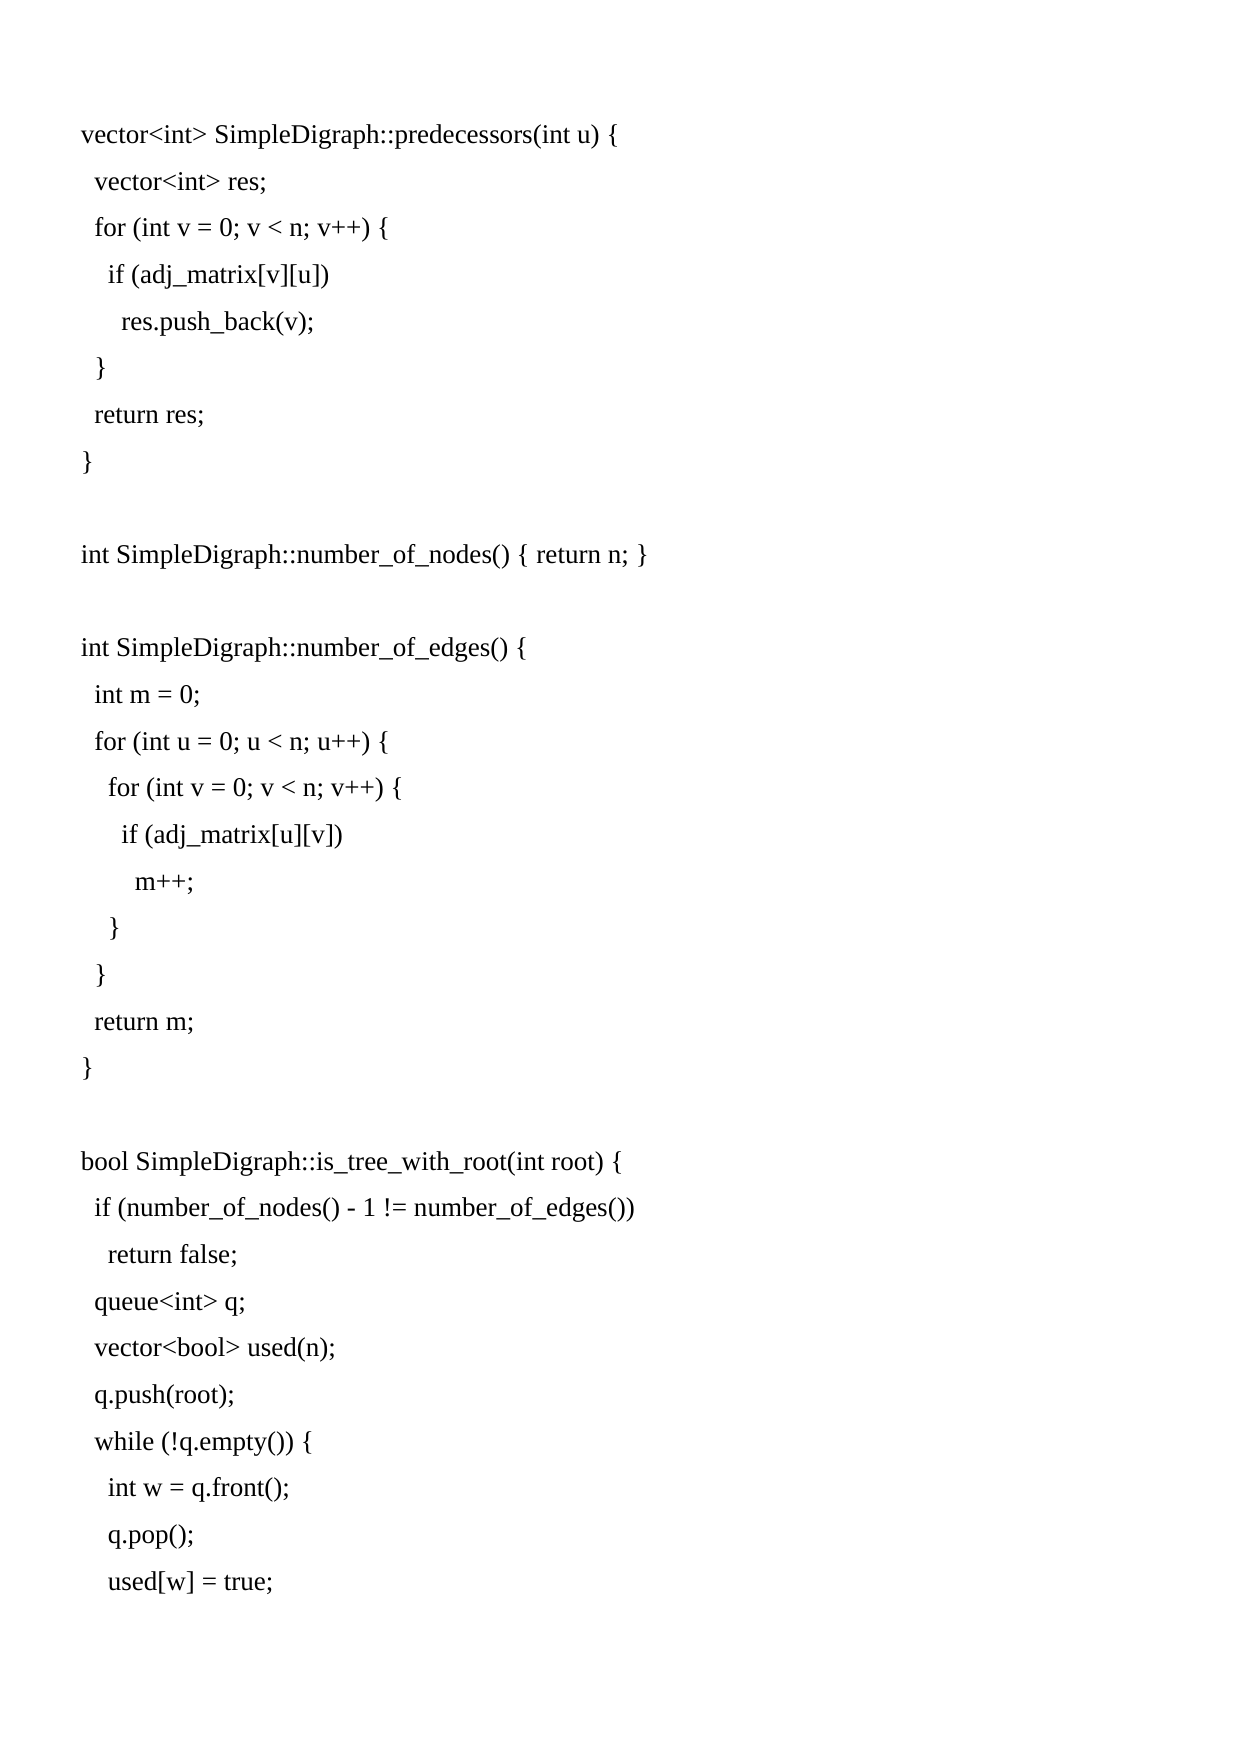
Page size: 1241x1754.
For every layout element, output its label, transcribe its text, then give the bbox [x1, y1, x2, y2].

list } [81, 958, 1122, 989]
list for (int v = 0; v < n; v++) { [81, 211, 1122, 243]
list q.push(root); [81, 1378, 1122, 1409]
list if (adj_matrix[u][v]) [81, 818, 1122, 849]
list for (int v = 0; v < n; v++) { [81, 771, 1122, 803]
list int m = 0; [81, 678, 1122, 709]
list q.pop(); [81, 1518, 1122, 1549]
list if (number_of_nodes() - 1 != number_of_edges()) [81, 1191, 1122, 1223]
list if (adj_matrix[v][u]) [81, 258, 1122, 289]
list bool SimpleDigraph::is_tree_with_root(int root) { [81, 1145, 1122, 1176]
list vector<int> SimpleDigraph::predecessors(int u) { [81, 118, 1122, 149]
list int SimpleDigraph::number_of_nodes() { return n; } [81, 538, 1122, 569]
list res.push_back(v); [81, 305, 1122, 336]
list for (int u = 0; u < n; u++) { [81, 725, 1122, 756]
list vector<int> res; [81, 165, 1122, 196]
list vector<bool> used(n); [81, 1331, 1122, 1363]
list int w = q.front(); [81, 1471, 1122, 1503]
list } [81, 1051, 1122, 1083]
list } [81, 351, 1122, 383]
list } [81, 911, 1122, 943]
list m++; [81, 865, 1122, 896]
list used[w] = true; [81, 1565, 1122, 1596]
list while (!q.empty()) { [81, 1425, 1122, 1456]
list } [81, 445, 1122, 476]
list return false; [81, 1238, 1122, 1269]
list int SimpleDigraph::number_of_edges() { [81, 631, 1122, 663]
list return m; [81, 1005, 1122, 1036]
list return res; [81, 398, 1122, 429]
list queue<int> q; [81, 1285, 1122, 1316]
